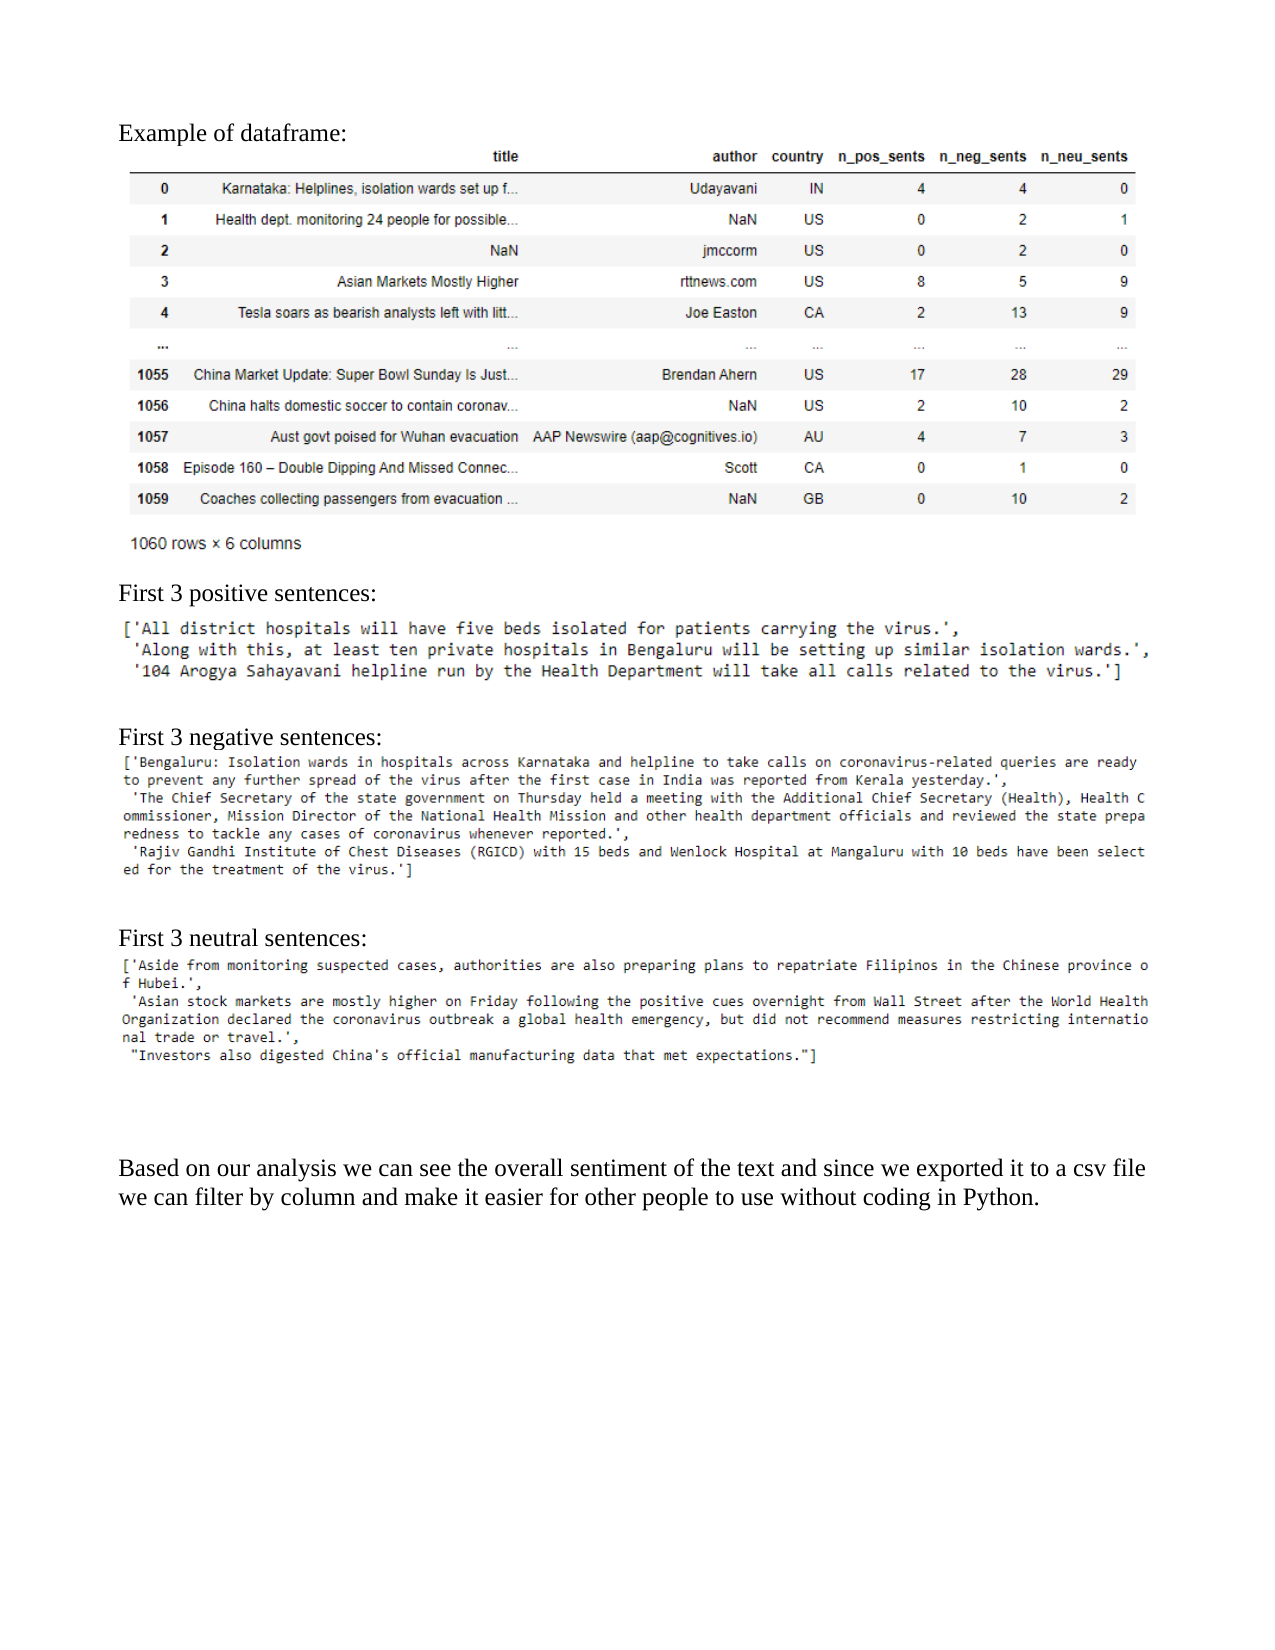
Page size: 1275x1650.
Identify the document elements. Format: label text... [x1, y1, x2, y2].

picture [119, 613, 1159, 699]
text Example of dataframe: [118, 118, 1157, 146]
text Based on our analysis we can see the overall sentiment of the text and since we exported it to a csv file we can filter by column and make it easier for other people to use without coding in Python. [118, 1153, 1157, 1211]
picture [118, 146, 1157, 560]
picture [118, 951, 1157, 1076]
picture [118, 750, 1157, 888]
text First 3 negative sentences: [118, 722, 1157, 750]
text First 3 neutral sentences: [118, 923, 1157, 951]
text First 3 positive sentences: [118, 578, 1157, 607]
